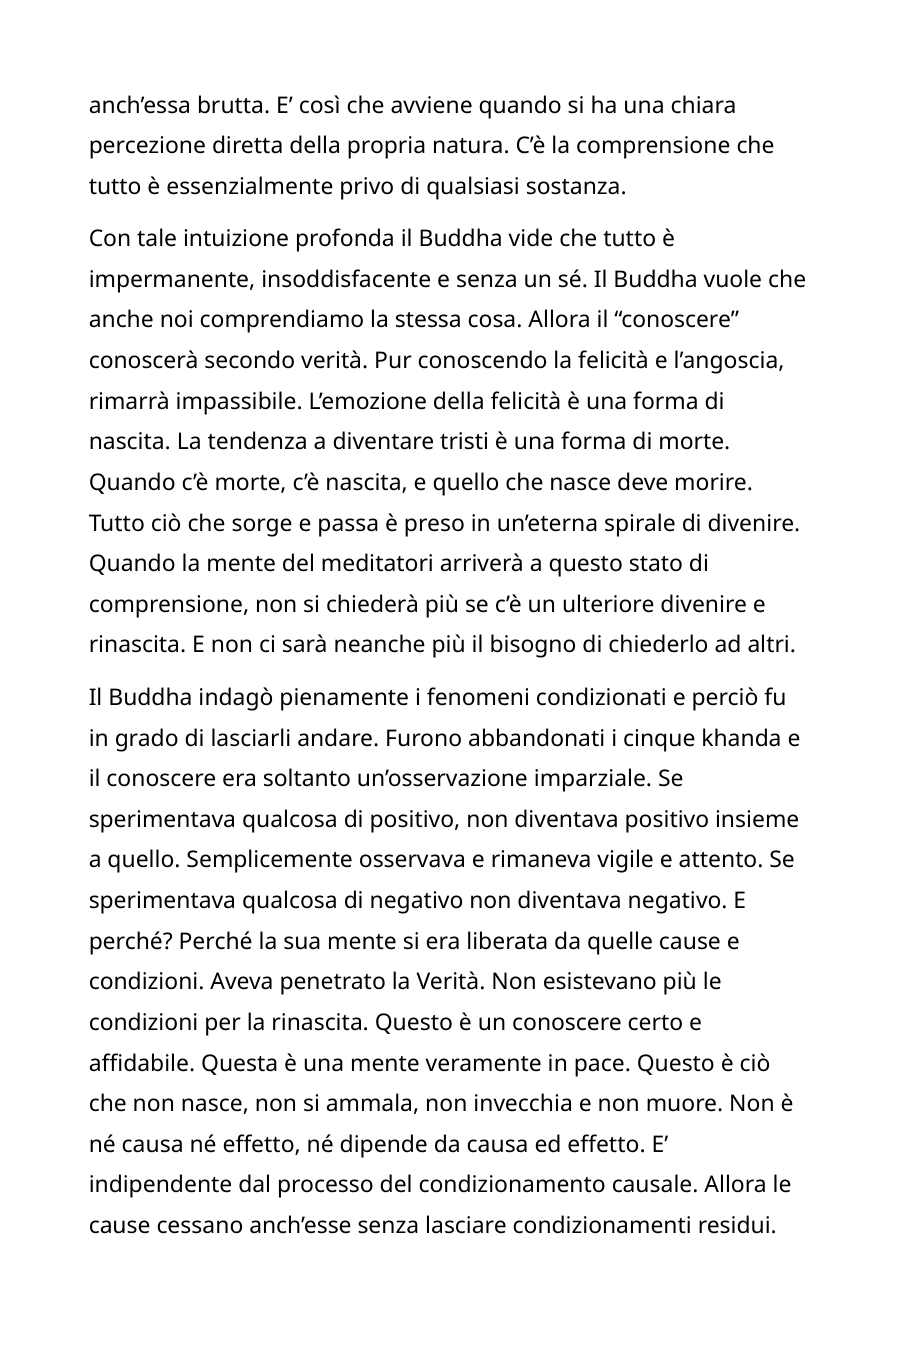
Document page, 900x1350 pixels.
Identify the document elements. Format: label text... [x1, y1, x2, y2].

text Il Buddha indagò pienamente i fenomeni condizionati e perciò fu in grado di lasciarli andare. Furono abbandonati i cinque khanda e il conoscere era soltanto un’osservazione imparziale. Se sperimentava qualcosa di positivo, non diventava positivo insieme a quello. Semplicemente osservava e rimaneva vigile e attento. Se sperimentava qualcosa di negativo non diventava negativo. E perché? Perché la sua mente si era liberata da quelle cause e condizioni. Aveva penetrato la Verità. Non esistevano più le condizioni per la rinascita. Questo è un conoscere certo e affidabile. Questa è una mente veramente in pace. Questo è ciò che non nasce, non si ammala, non invecchia e non muore. Non è né causa né effetto, né dipende da causa ed effetto. E’ indipendente dal processo del condizionamento causale. Allora le cause cessano anch’esse senza lasciare condizionamenti residui. [88, 681, 811, 1240]
text anch’essa brutta. E’ così che avviene quando si ha una chiara percezione diretta della propria natura. C’è la comprensione che tutto è essenzialmente privo di qualsiasi sostanza. [88, 88, 811, 201]
text Con tale intuizione profonda il Buddha vide che tutto è impermanente, insoddisfacente e senza un sé. Il Buddha vuole che anche noi comprendiamo la stessa cosa. Allora il “conoscere” conoscerà secondo verità. Pur conoscendo la felicità e l’angoscia, rimarrà impassibile. L’emozione della felicità è una forma di nascita. La tendenza a diventare tristi è una forma di morte. Quando c’è morte, c’è nascita, e quello che nasce deve morire. Tutto ciò che sorge e passa è preso in un’eterna spirale di divenire. Quando la mente del meditatori arriverà a questo stato di comprensione, non si chiederà più se c’è un ulteriore divenire e rinascita. E non ci sarà neanche più il bisogno di chiederlo ad altri. [88, 222, 811, 660]
